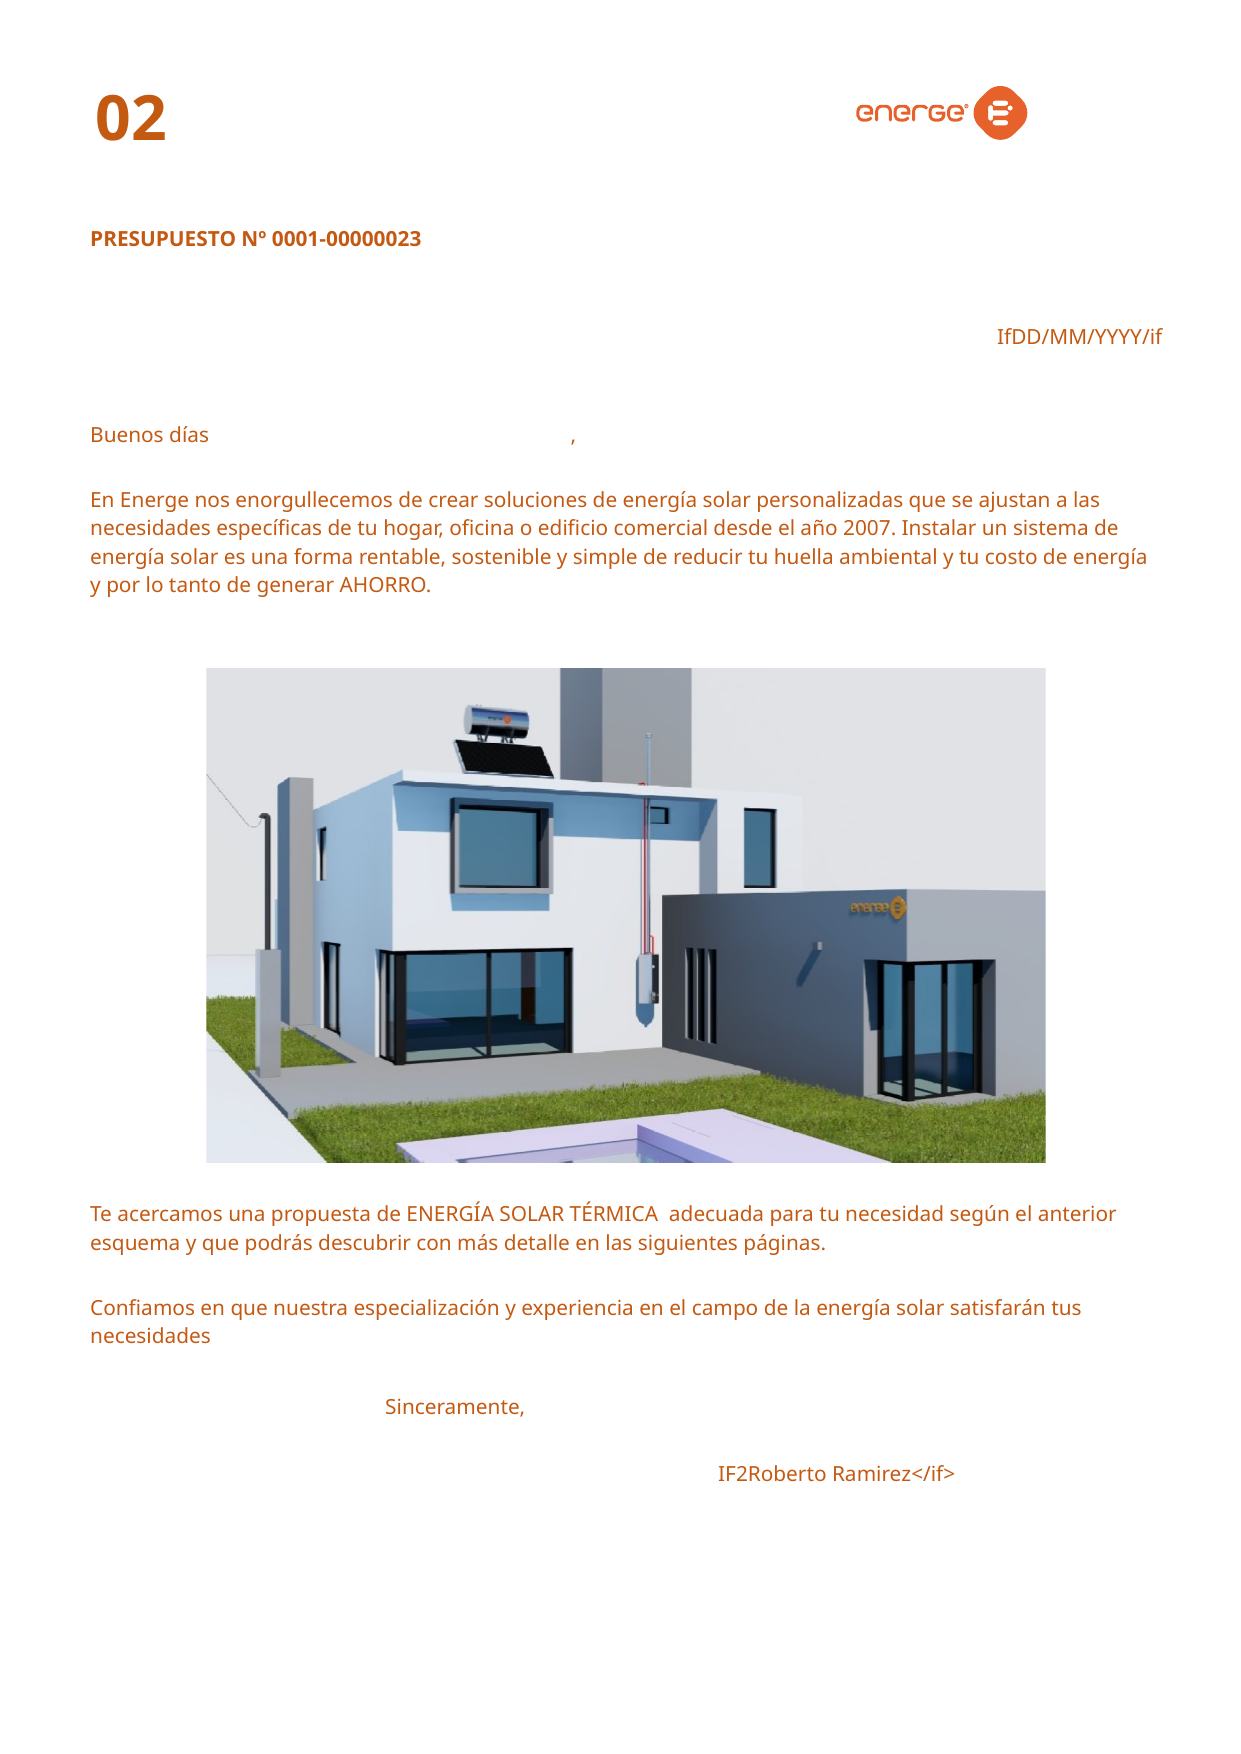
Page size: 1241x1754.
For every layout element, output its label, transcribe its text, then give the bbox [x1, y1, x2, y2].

text Te acercamos una propuesta de ENERGÍA SOLAR TÉRMICA adecuada para tu necesidad según el anterior esquema y que podrás descubrir con más detalle en las siguientes páginas. [90, 1199, 1162, 1256]
text Buenos días <o.partner_id.commercial_partner_id.name>, [90, 420, 1162, 448]
text PRESUPUESTO Nº 0001-00000023 [90, 224, 1162, 253]
picture [206, 668, 1046, 1163]
text Sinceramente, [385, 1392, 1162, 1421]
text Confiamos en que nuestra especialización y experiencia en el campo de la energía solar satisfarán tus necesidades [90, 1293, 1162, 1350]
text IfDD/MM/YYYY/if [90, 322, 1162, 350]
text IF2Roberto Ramirez</if> [90, 1457, 1162, 1487]
text En Energe nos enorgullecemos de crear soluciones de energía solar personalizadas que se ajustan a las necesidades específicas de tu hogar, oficina o edificio comercial desde el año 2007. Instalar un sistema de energía solar es una forma rentable, sostenible y simple de reducir tu huella ambiental y tu costo de energía y por lo tanto de generar AHORRO. [90, 485, 1162, 599]
